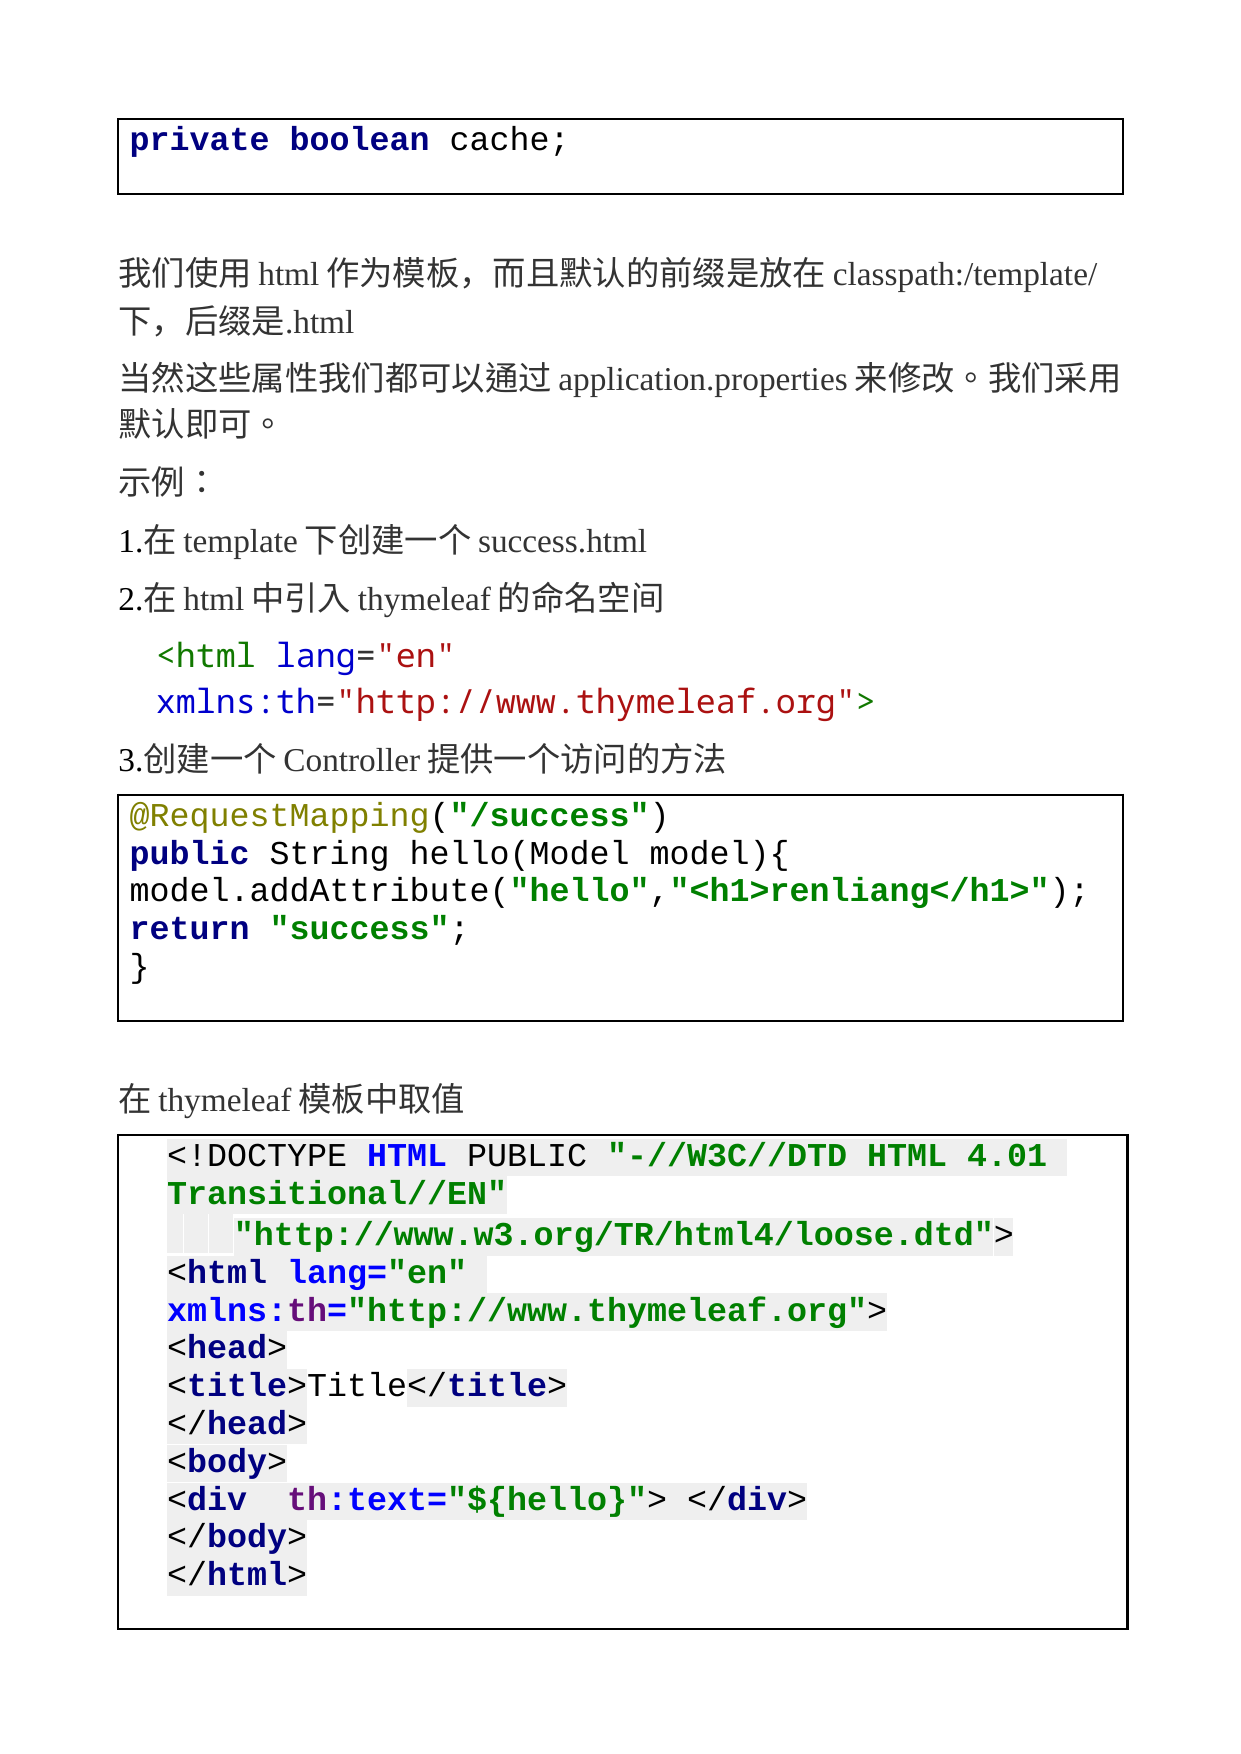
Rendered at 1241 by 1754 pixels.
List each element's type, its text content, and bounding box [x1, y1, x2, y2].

text 在thymeleaf模板中取值 [118, 1073, 1122, 1121]
table_header @RequestMapping("/success") public String hello(Model model){ model.addAttribute("hello","<h1>renliang</h1>"); return "success"; } [119, 796, 1122, 1020]
text 当然这些属性我们都可以通过application.properties来修改。我们采用默认即可。 [118, 355, 1122, 446]
text 1.在template下创建一个success.html [118, 516, 1122, 562]
text 我们使用html作为模板，而且默认的前缀是放在classpath:/template/下，后缀是.html [118, 246, 1122, 343]
text 2.在html中引入thymeleaf的命名空间 [118, 574, 1122, 620]
table_header <!DOCTYPE HTML PUBLIC "-//W3C//DTD HTML 4.01 Transitional//EN" "http://www.w3.org/TR/html4/loose.dtd"> <html lang="en" xmlns:th="http://www.thymeleaf.org"> <head> <title>Title</title> </head> <body> <div th:text="${hello}"> </div> </body> </html> [119, 1136, 1126, 1628]
table_header private boolean cache; [119, 120, 1122, 193]
text 3.创建一个Controller提供一个访问的方法 [118, 736, 1122, 781]
text <html lang="en" xmlns:th="http://www.thymeleaf.org"> [156, 632, 1122, 723]
text 示例： [118, 458, 1122, 504]
